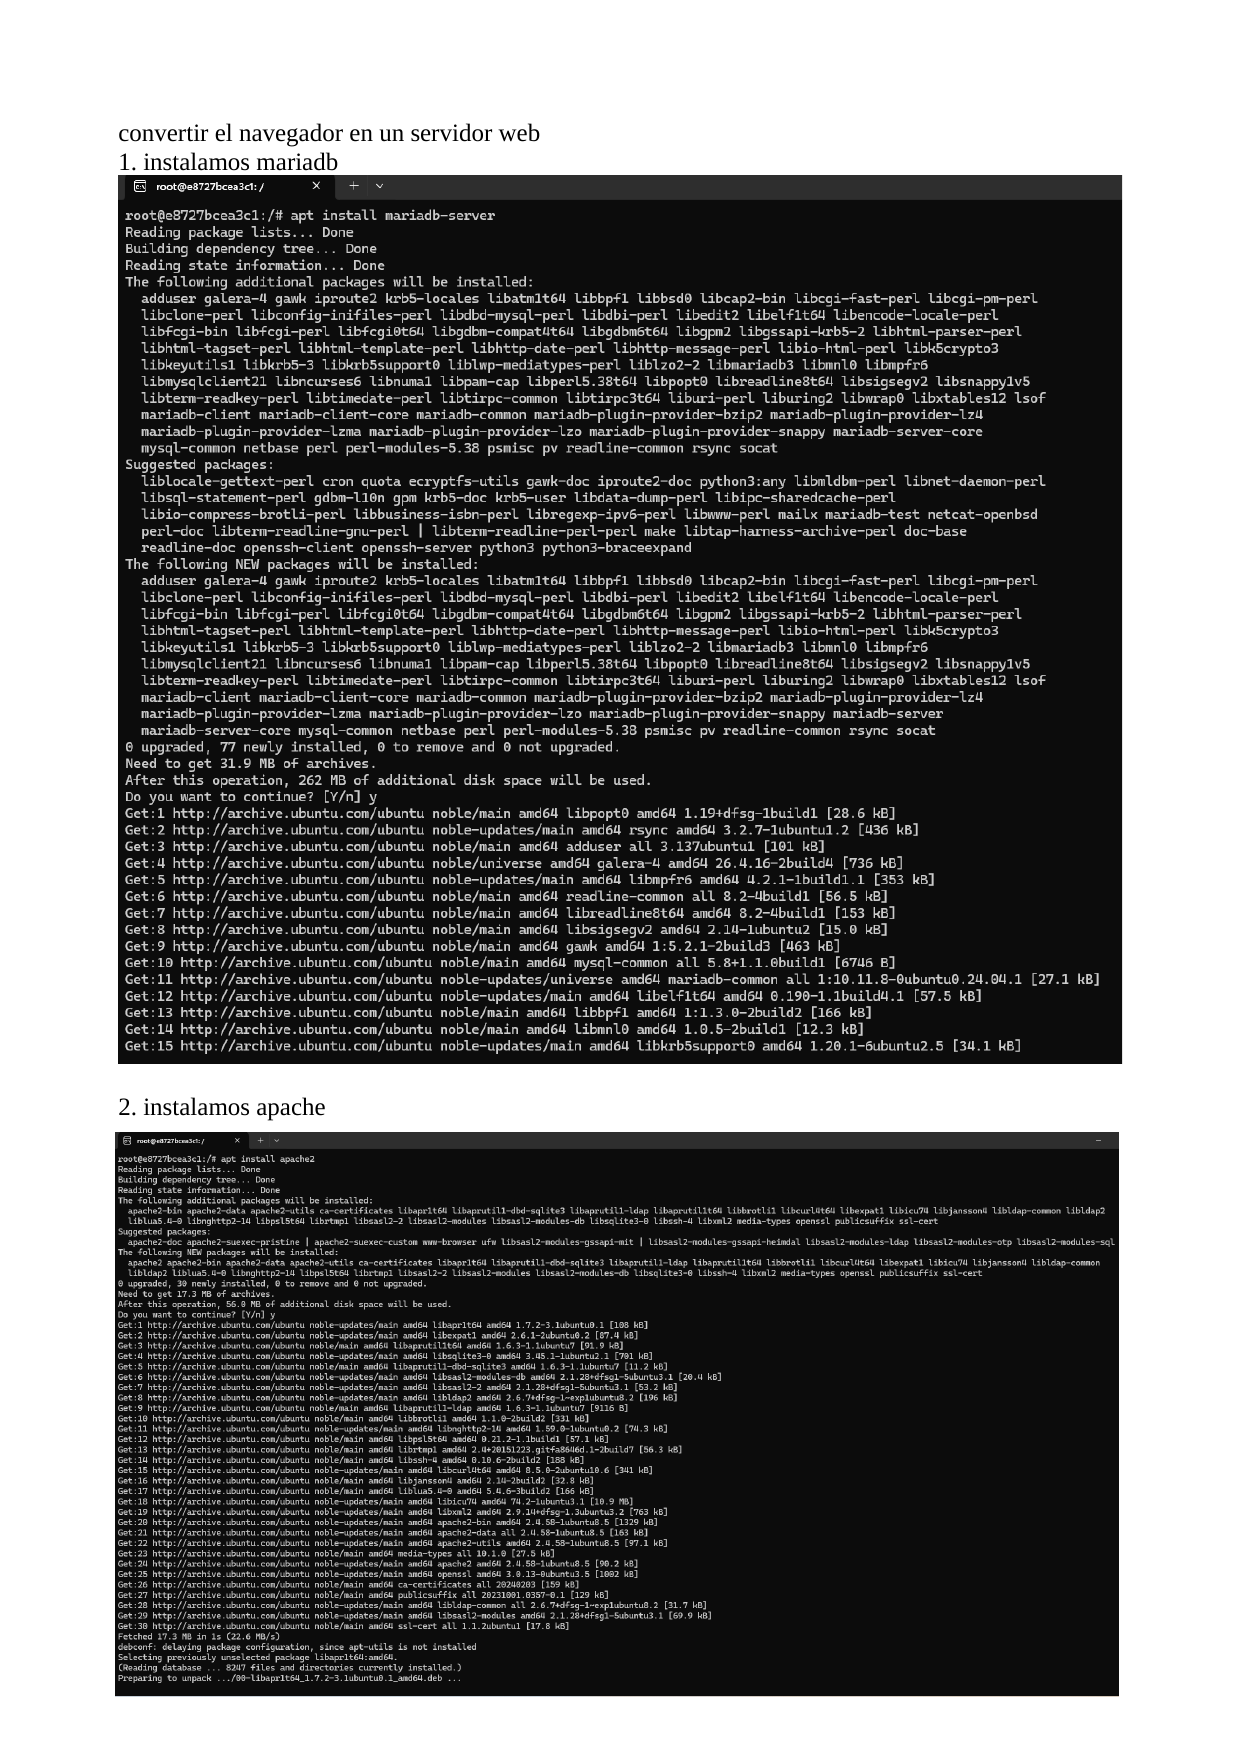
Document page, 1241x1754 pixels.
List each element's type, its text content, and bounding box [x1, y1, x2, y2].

text convertir el navegador en un servidor web [118, 118, 1122, 147]
text 1. instalamos mariadb [118, 147, 1122, 175]
picture [115, 1132, 1119, 1697]
text 2. instalamos apache [118, 1092, 1122, 1121]
picture [118, 175, 1123, 1064]
